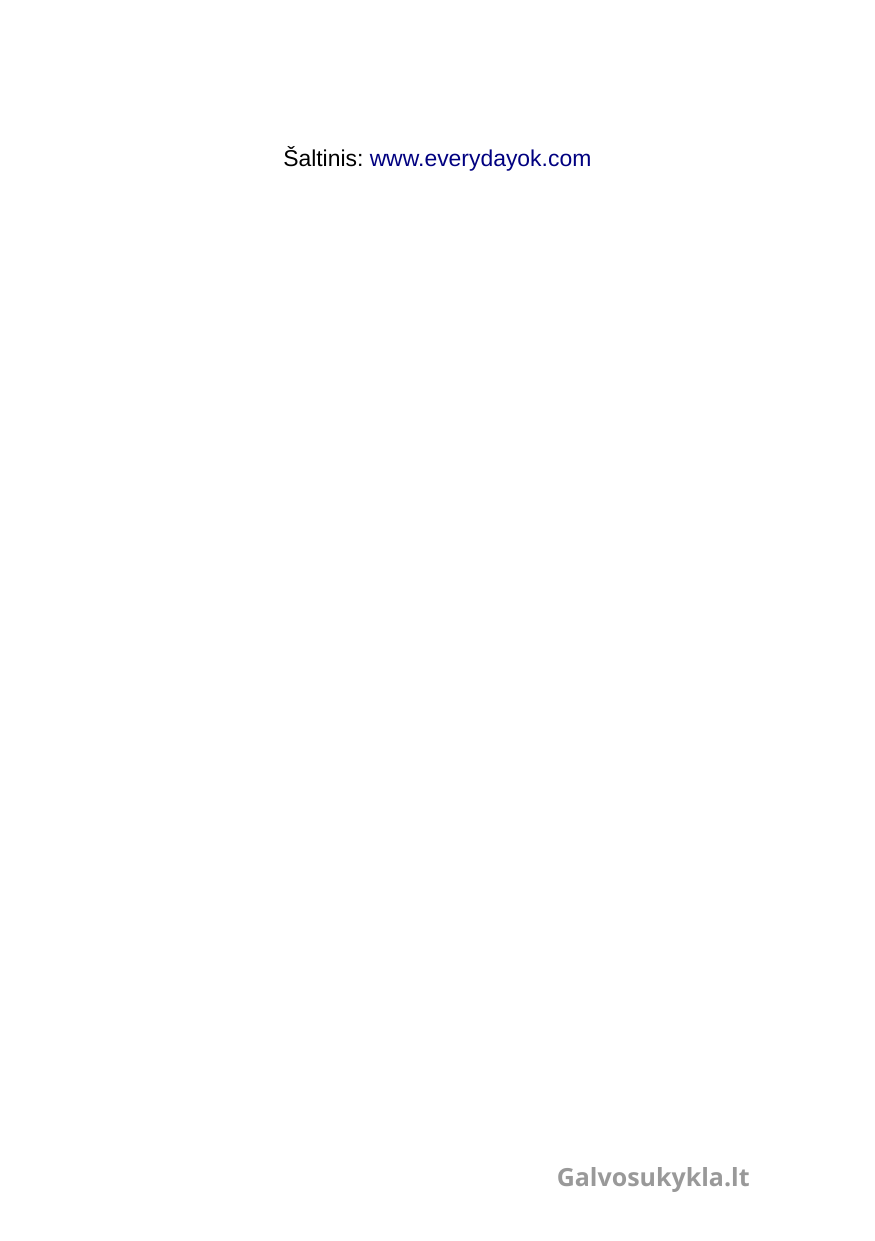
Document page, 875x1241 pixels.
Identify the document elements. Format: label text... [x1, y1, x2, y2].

text Šaltinis: www.everydayok.com [118, 118, 756, 171]
